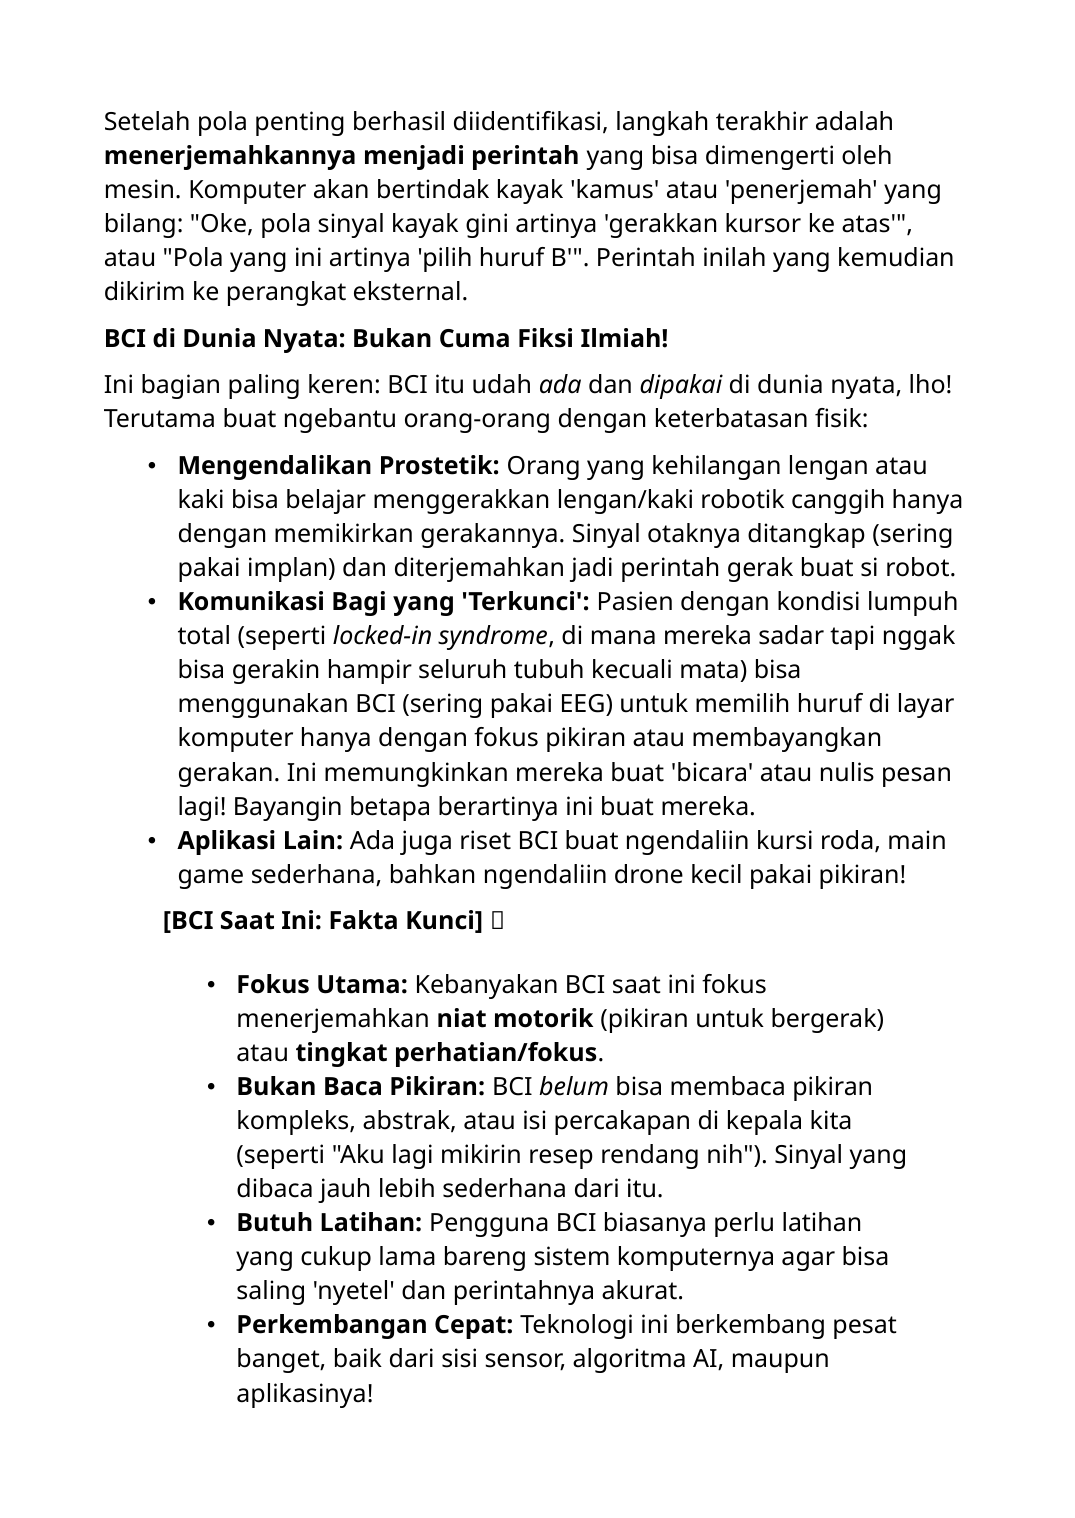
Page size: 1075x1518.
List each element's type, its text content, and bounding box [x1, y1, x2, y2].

list Komunikasi Bagi yang 'Terkunci': Pasien dengan kondisi lumpuh total (seperti locked-in syndrome, di mana mereka sadar tapi nggak bisa gerakin hampir seluruh tubuh kecuali mata) bisa menggunakan BCI (sering pakai EEG) untuk memilih huruf di layar komputer hanya dengan fokus pikiran atau membayangkan gerakan. Ini memungkinkan mereka buat 'bicara' atau nulis pesan lagi! Bayangin betapa berartinya ini buat mereka. [148, 584, 971, 822]
list Fokus Utama: Kebanyakan BCI saat ini fokus menerjemahkan niat motorik (pikiran untuk bergerak) atau tingkat perhatian/fokus. [207, 966, 912, 1069]
list Aplikasi Lain: Ada juga riset BCI buat ngendaliin kursi roda, main game sederhana, bahkan ngendaliin drone kecil pakai pikiran! [148, 822, 971, 890]
text Setelah pola penting berhasil diidentifikasi, langkah terakhir adalah menerjemahkannya menjadi perintah yang bisa dimengerti oleh mesin. Komputer akan bertindak kayak 'kamus' atau 'penerjemah' yang bilang: "Oke, pola sinyal kayak gini artinya 'gerakkan kursor ke atas'", atau "Pola yang ini artinya 'pilih huruf B'". Perintah inilah yang kemudian dikirim ke perangkat eksternal. [103, 103, 971, 308]
list Mengendalikan Prostetik: Orang yang kehilangan lengan atau kaki bisa belajar menggerakkan lengan/kaki robotik canggih hanya dengan memikirkan gerakannya. Sinyal otaknya ditangkap (sering pakai implan) dan diterjemahkan jadi perintah gerak buat si robot. [148, 448, 971, 584]
text [BCI Saat Ini: Fakta Kunci] ✅ [163, 903, 912, 937]
list Perkembangan Cepat: Teknologi ini berkembang pesat banget, baik dari sisi sensor, algoritma AI, maupun aplikasinya! [207, 1307, 912, 1409]
text Ini bagian paling keren: BCI itu udah ada dan dipakai di dunia nyata, lho! Terutama buat ngebantu orang-orang dengan keterbatasan fisik: [103, 367, 971, 435]
list Bukan Baca Pikiran: BCI belum bisa membaca pikiran kompleks, abstrak, atau isi percakapan di kepala kita (seperti "Aku lagi mikirin resep rendang nih"). Sinyal yang dibaca jauh lebih sederhana dari itu. [207, 1069, 912, 1205]
text BCI di Dunia Nyata: Bukan Cuma Fiksi Ilmiah! [103, 320, 971, 354]
list Butuh Latihan: Pengguna BCI biasanya perlu latihan yang cukup lama bareng sistem komputernya agar bisa saling 'nyetel' dan perintahnya akurat. [207, 1205, 912, 1307]
